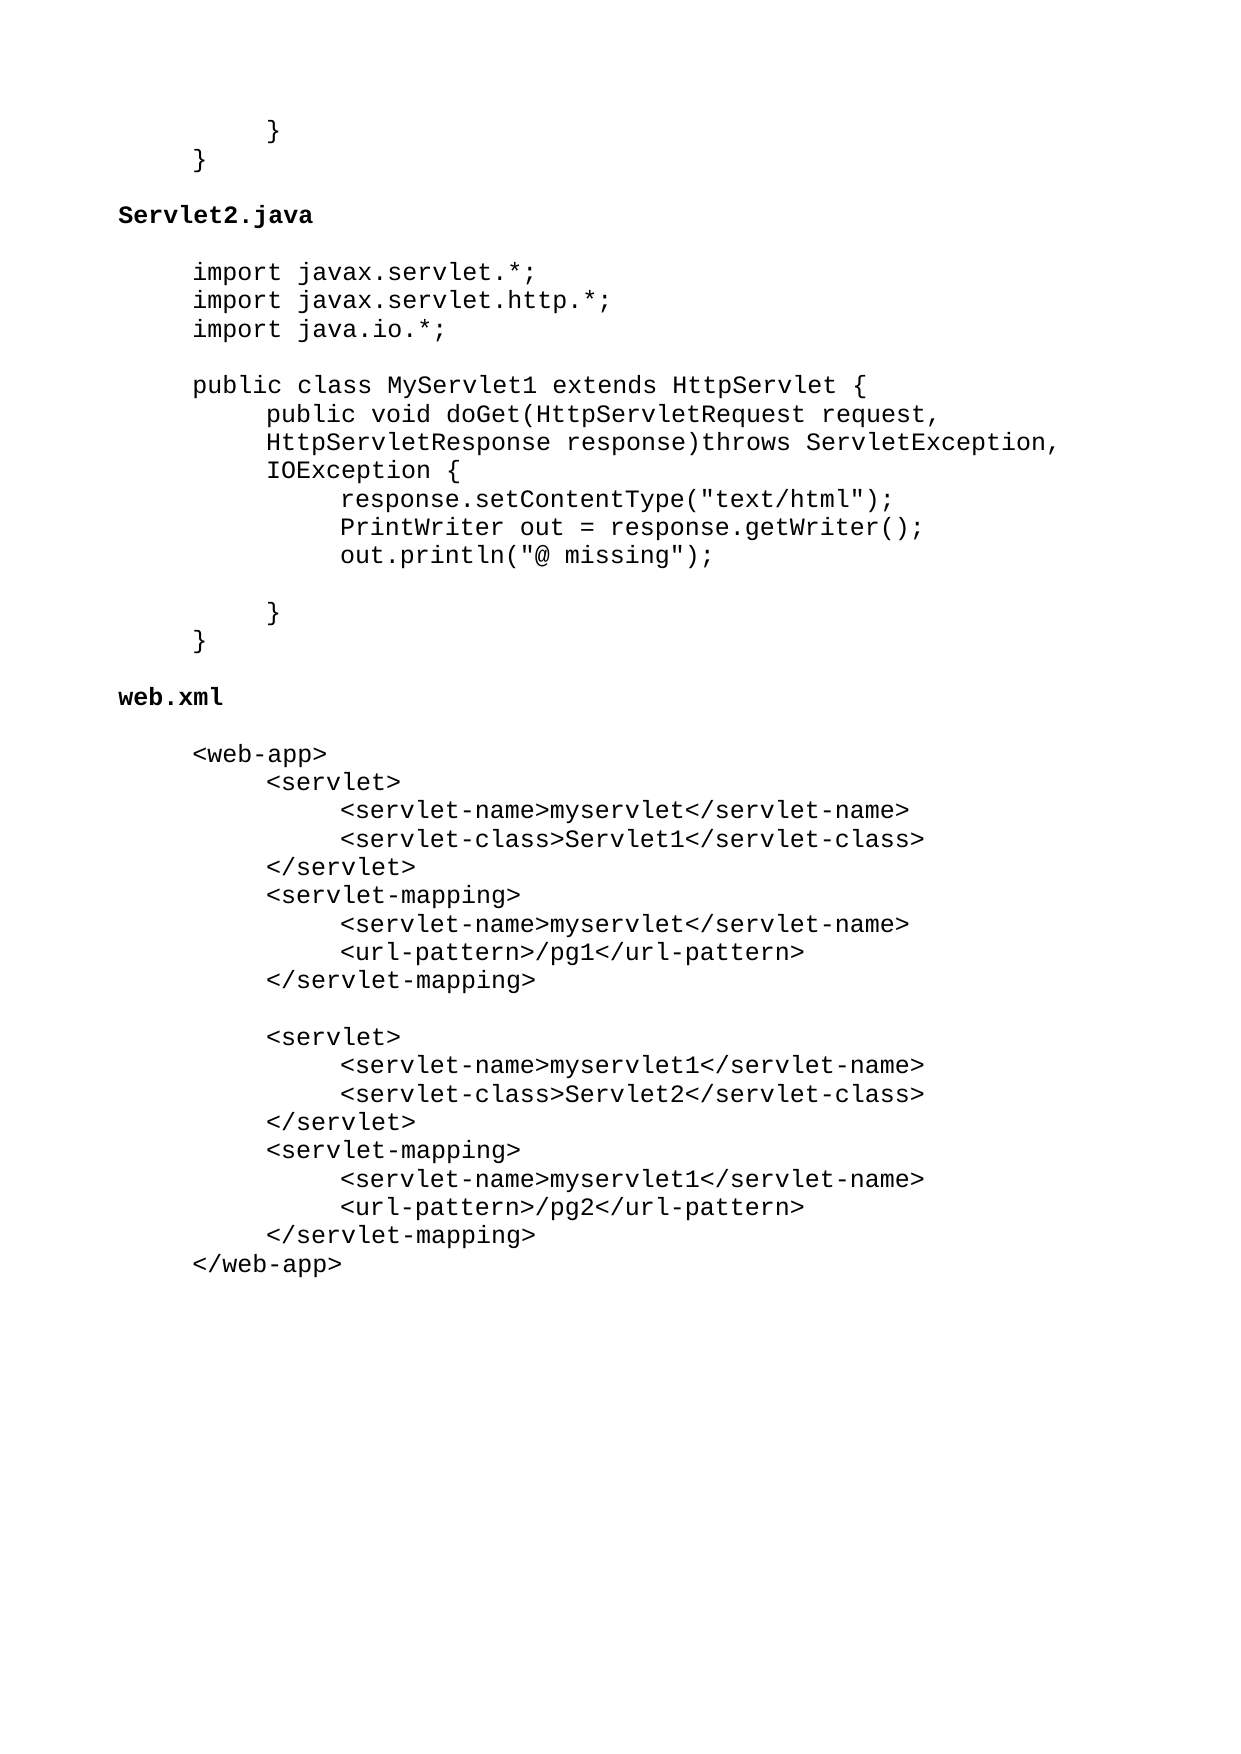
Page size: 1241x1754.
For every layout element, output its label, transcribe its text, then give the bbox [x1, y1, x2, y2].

text } [118, 600, 1122, 628]
text </servlet> [118, 855, 1122, 883]
text </servlet-mapping> [118, 968, 1122, 996]
text } [118, 118, 1122, 146]
text </web-app> [118, 1251, 1122, 1280]
text } [118, 628, 1122, 656]
text import javax.servlet.http.*; [118, 288, 1122, 316]
text <servlet-name>myservlet1</servlet-name> [118, 1053, 1122, 1081]
text import javax.servlet.*; [118, 260, 1122, 288]
text public void doGet(HttpServletRequest request, HttpServletResponse response)throws ServletException, IOException { [118, 401, 1122, 486]
text <web-app> [118, 741, 1122, 770]
text <servlet-name>myservlet</servlet-name> [118, 911, 1122, 940]
text } [118, 146, 1122, 175]
text PrintWriter out = response.getWriter(); [118, 515, 1122, 543]
text <servlet-class>Servlet1</servlet-class> [118, 826, 1122, 855]
text web.xml [118, 685, 1122, 713]
text <servlet-mapping> [118, 1138, 1122, 1166]
text public class MyServlet1 extends HttpServlet { [118, 373, 1122, 401]
text response.setContentType("text/html"); [118, 486, 1122, 515]
text <servlet-class>Servlet2</servlet-class> [118, 1081, 1122, 1110]
text <servlet-mapping> [118, 883, 1122, 911]
text <servlet-name>myservlet</servlet-name> [118, 798, 1122, 826]
text </servlet> [118, 1110, 1122, 1138]
text Servlet2.java [118, 203, 1122, 231]
text <url-pattern>/pg1</url-pattern> [118, 940, 1122, 968]
text out.println("@ missing"); [118, 543, 1122, 571]
text <servlet> [118, 1025, 1122, 1053]
text <url-pattern>/pg2</url-pattern> [118, 1195, 1122, 1223]
text <servlet> [118, 770, 1122, 798]
text </servlet-mapping> [118, 1223, 1122, 1251]
text import java.io.*; [118, 316, 1122, 345]
text <servlet-name>myservlet1</servlet-name> [118, 1166, 1122, 1195]
